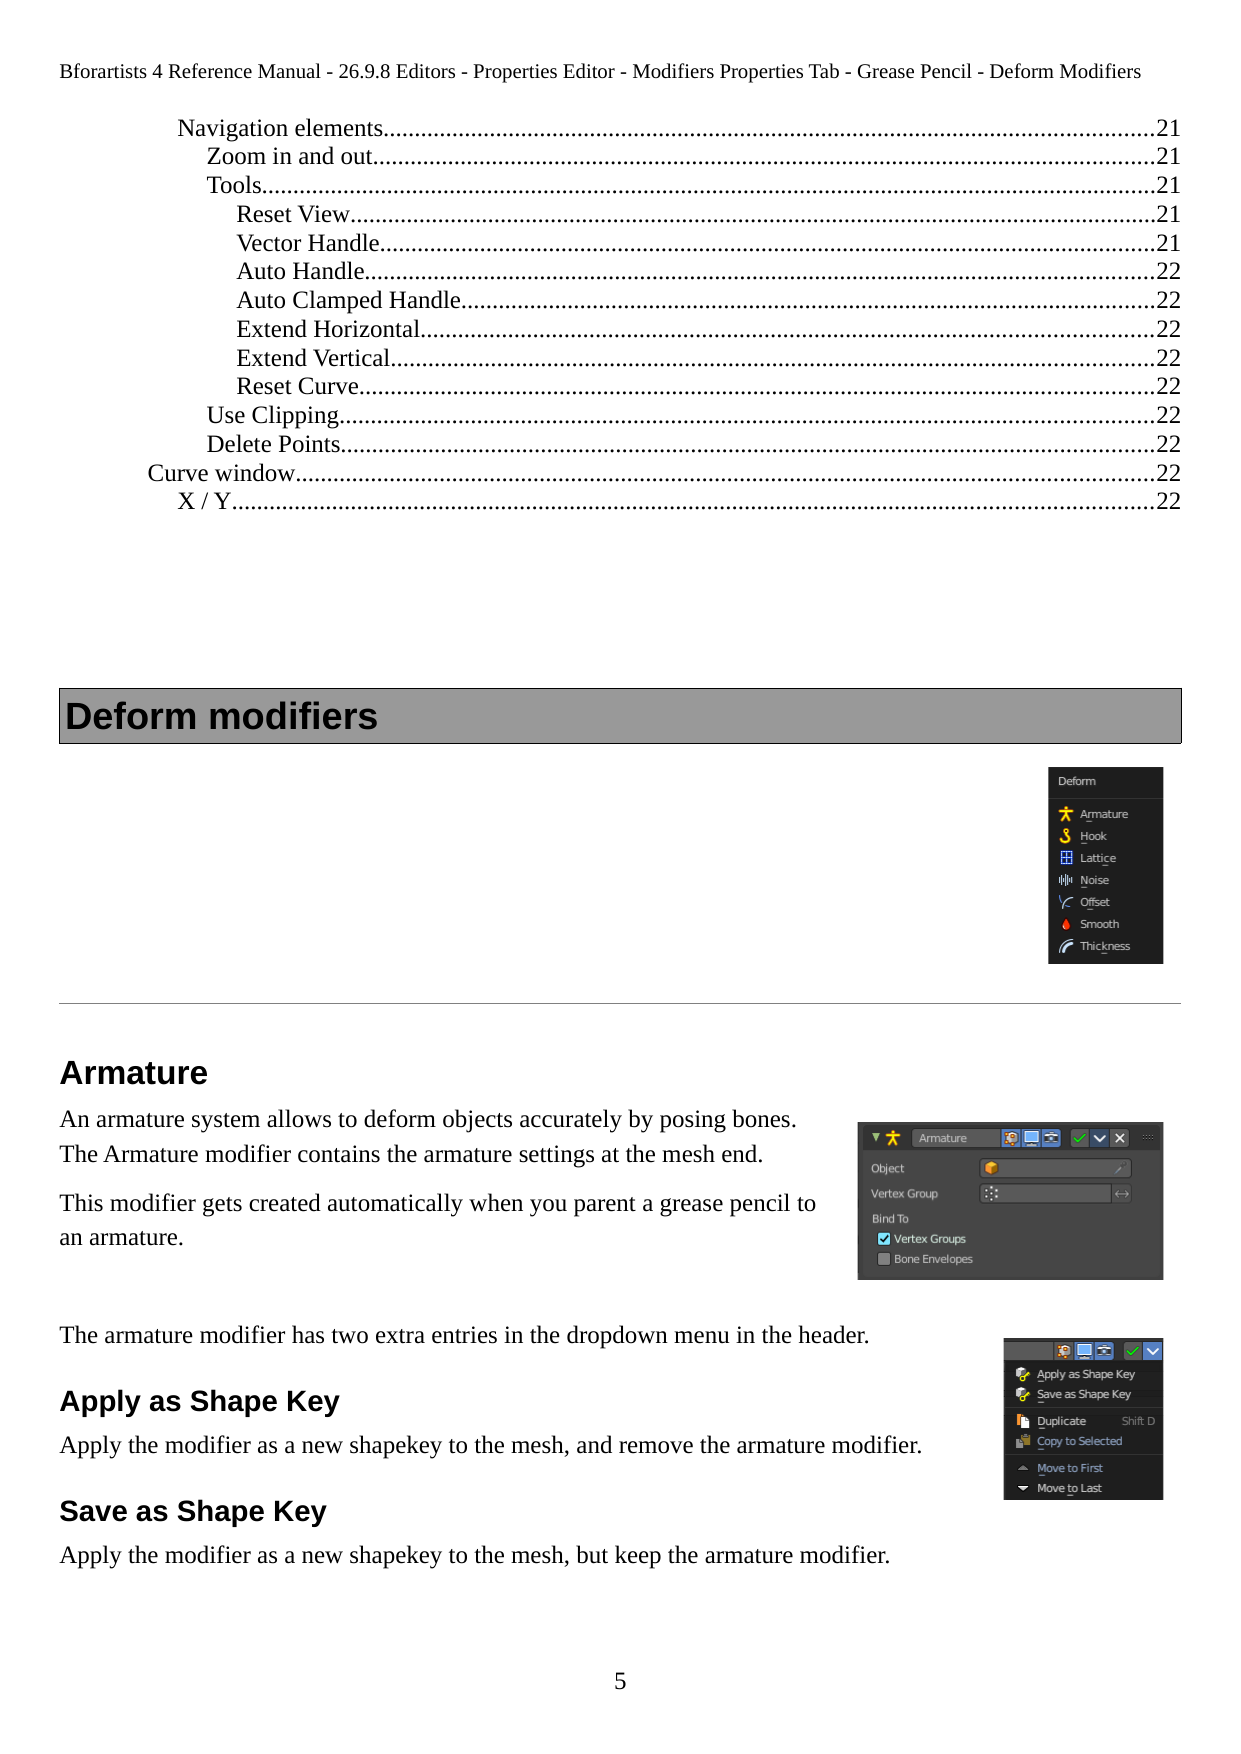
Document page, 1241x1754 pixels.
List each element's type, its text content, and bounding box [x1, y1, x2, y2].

text X / Y 22 [177, 486, 1181, 515]
text The armature modifier has two extra entries in the dropdown menu in the header. [59, 1321, 1181, 1349]
picture [1003, 1338, 1164, 1500]
text Apply the modifier as a new shapekey to the mesh, but keep the armature modifier. [59, 1540, 1181, 1569]
text Delete Points 22 [206, 429, 1181, 458]
text Vector Handle 21 [236, 228, 1181, 256]
text Auto Handle 22 [236, 256, 1181, 285]
text Extend Horizontal 22 [236, 314, 1181, 343]
text Curve window 22 [147, 458, 1181, 486]
picture [1048, 767, 1164, 964]
text Extend Vertical 22 [236, 343, 1181, 371]
text Tools 21 [206, 170, 1181, 199]
text Zoom in and out 21 [206, 141, 1181, 170]
table_header Deform modifiers [60, 689, 1181, 743]
subtitle [1164, 1384, 1181, 1418]
picture [857, 1122, 1164, 1280]
text An armature system allows to deform objects accurately by posing bones. The Armature modifier contains the armature settings at the mesh end. [59, 1104, 1181, 1168]
text This modifier gets created automatically when you parent a grease pencil to an armature. [59, 1188, 857, 1251]
text Reset Curve 22 [236, 371, 1181, 400]
text Reset View 21 [236, 199, 1181, 228]
text Navigation elements 21 [177, 113, 1181, 141]
text Apply the modifier as a new shapekey to the mesh, and remove the armature modifier. [59, 1430, 1003, 1459]
text Use Clipping 22 [206, 400, 1181, 429]
subtitle Save as Shape Key [59, 1494, 1181, 1528]
subtitle Apply as Shape Key [59, 1384, 1003, 1418]
text Auto Clamped Handle 22 [236, 285, 1181, 314]
subtitle Armature [59, 1053, 1181, 1092]
